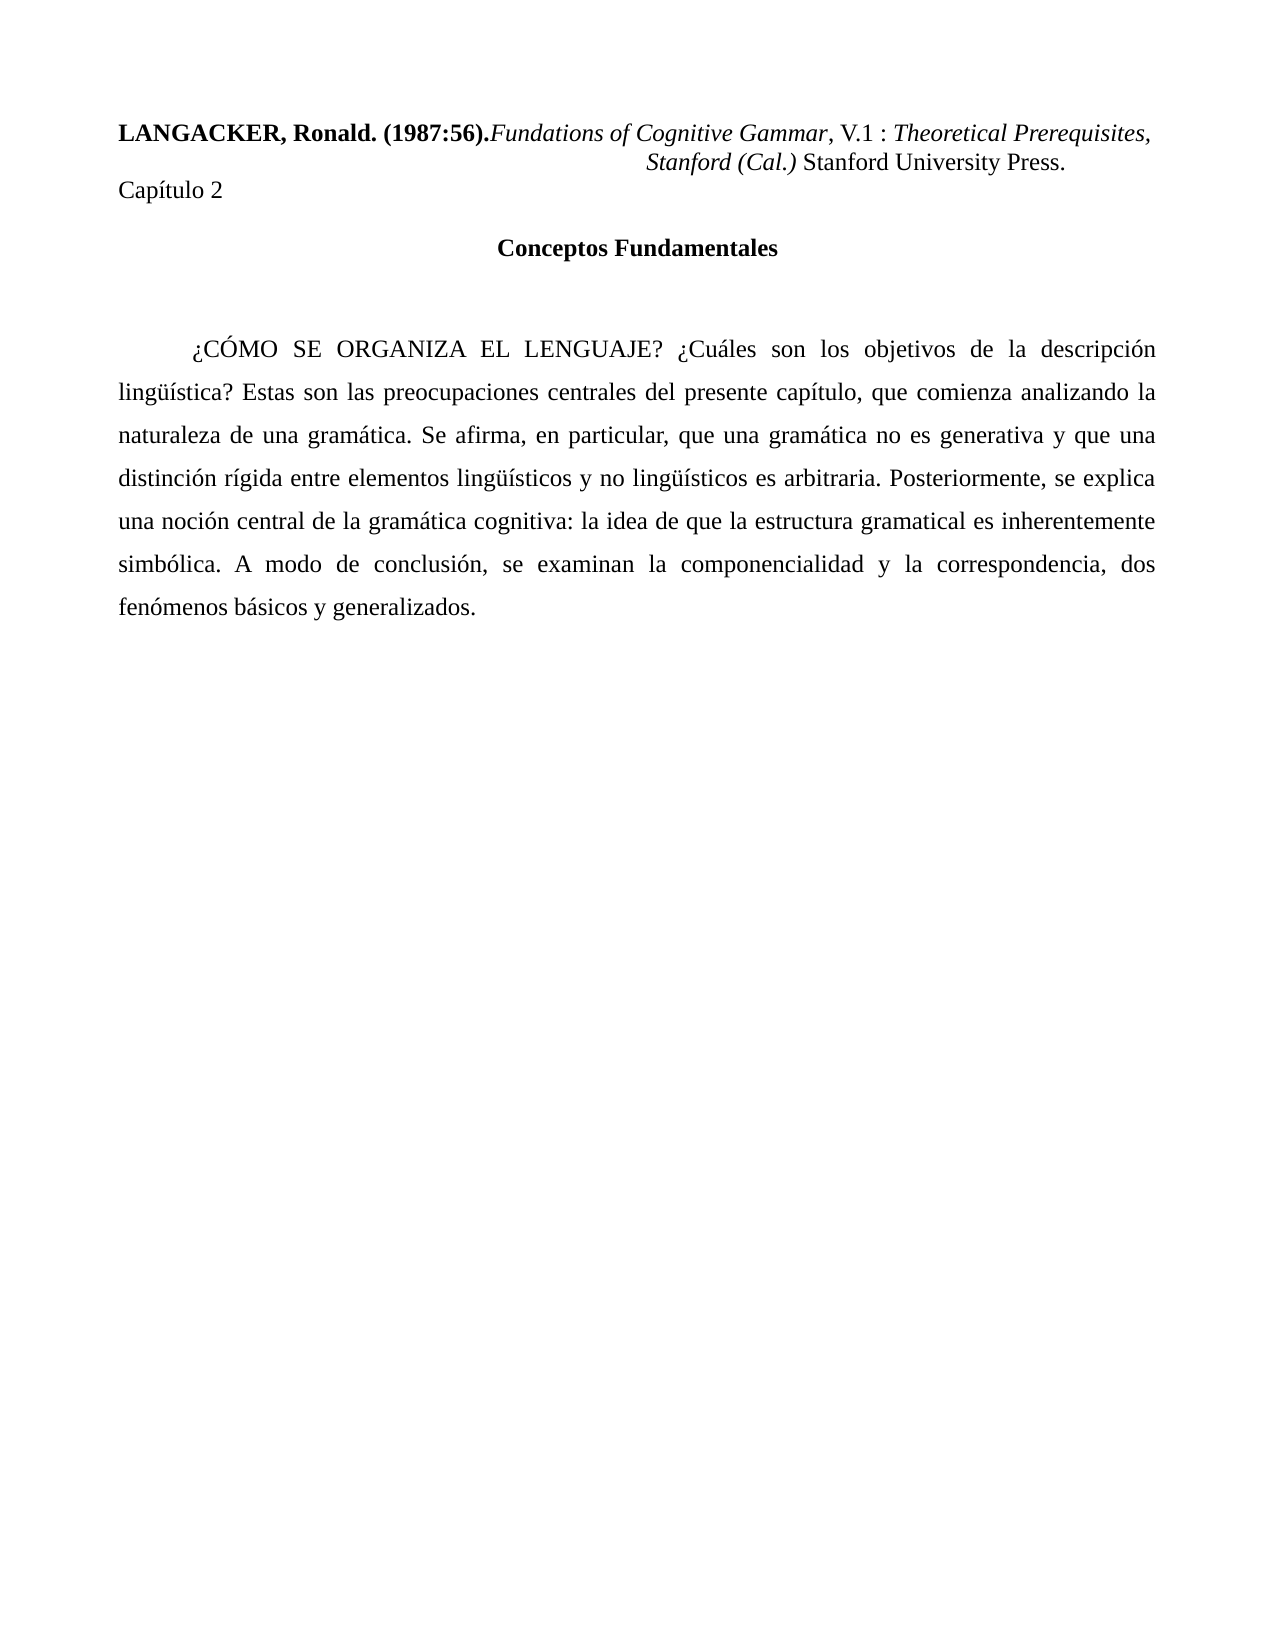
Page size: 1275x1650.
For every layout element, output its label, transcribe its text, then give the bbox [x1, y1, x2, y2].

text Conceptos Fundamentales [118, 233, 1157, 262]
text LANGACKER, Ronald. (1987:56).Fundations of Cognitive Gammar, V.1 : Theoretical Prerequisites, Stanford (Cal.) Stanford University Press. [118, 118, 1157, 176]
text Capítulo 2 [118, 176, 1157, 204]
text ¿CÓMO SE ORGANIZA EL LENGUAJE? ¿Cuáles son los objetivos de la descripción lingüística? Estas son las preocupaciones centrales del presente capítulo, que comienza analizando la naturaleza de una gramática. Se afirma, en particular, que una gramática no es generativa y que una distinción rígida entre elementos lingüísticos y no lingüísticos es arbitraria. Posteriormente, se explica una noción central de la gramática cognitiva: la idea de que la estructura gramatical es inherentemente simbólica. A modo de conclusión, se examinan la componencialidad y la correspondencia, dos fenómenos básicos y generalizados. [118, 334, 1157, 621]
